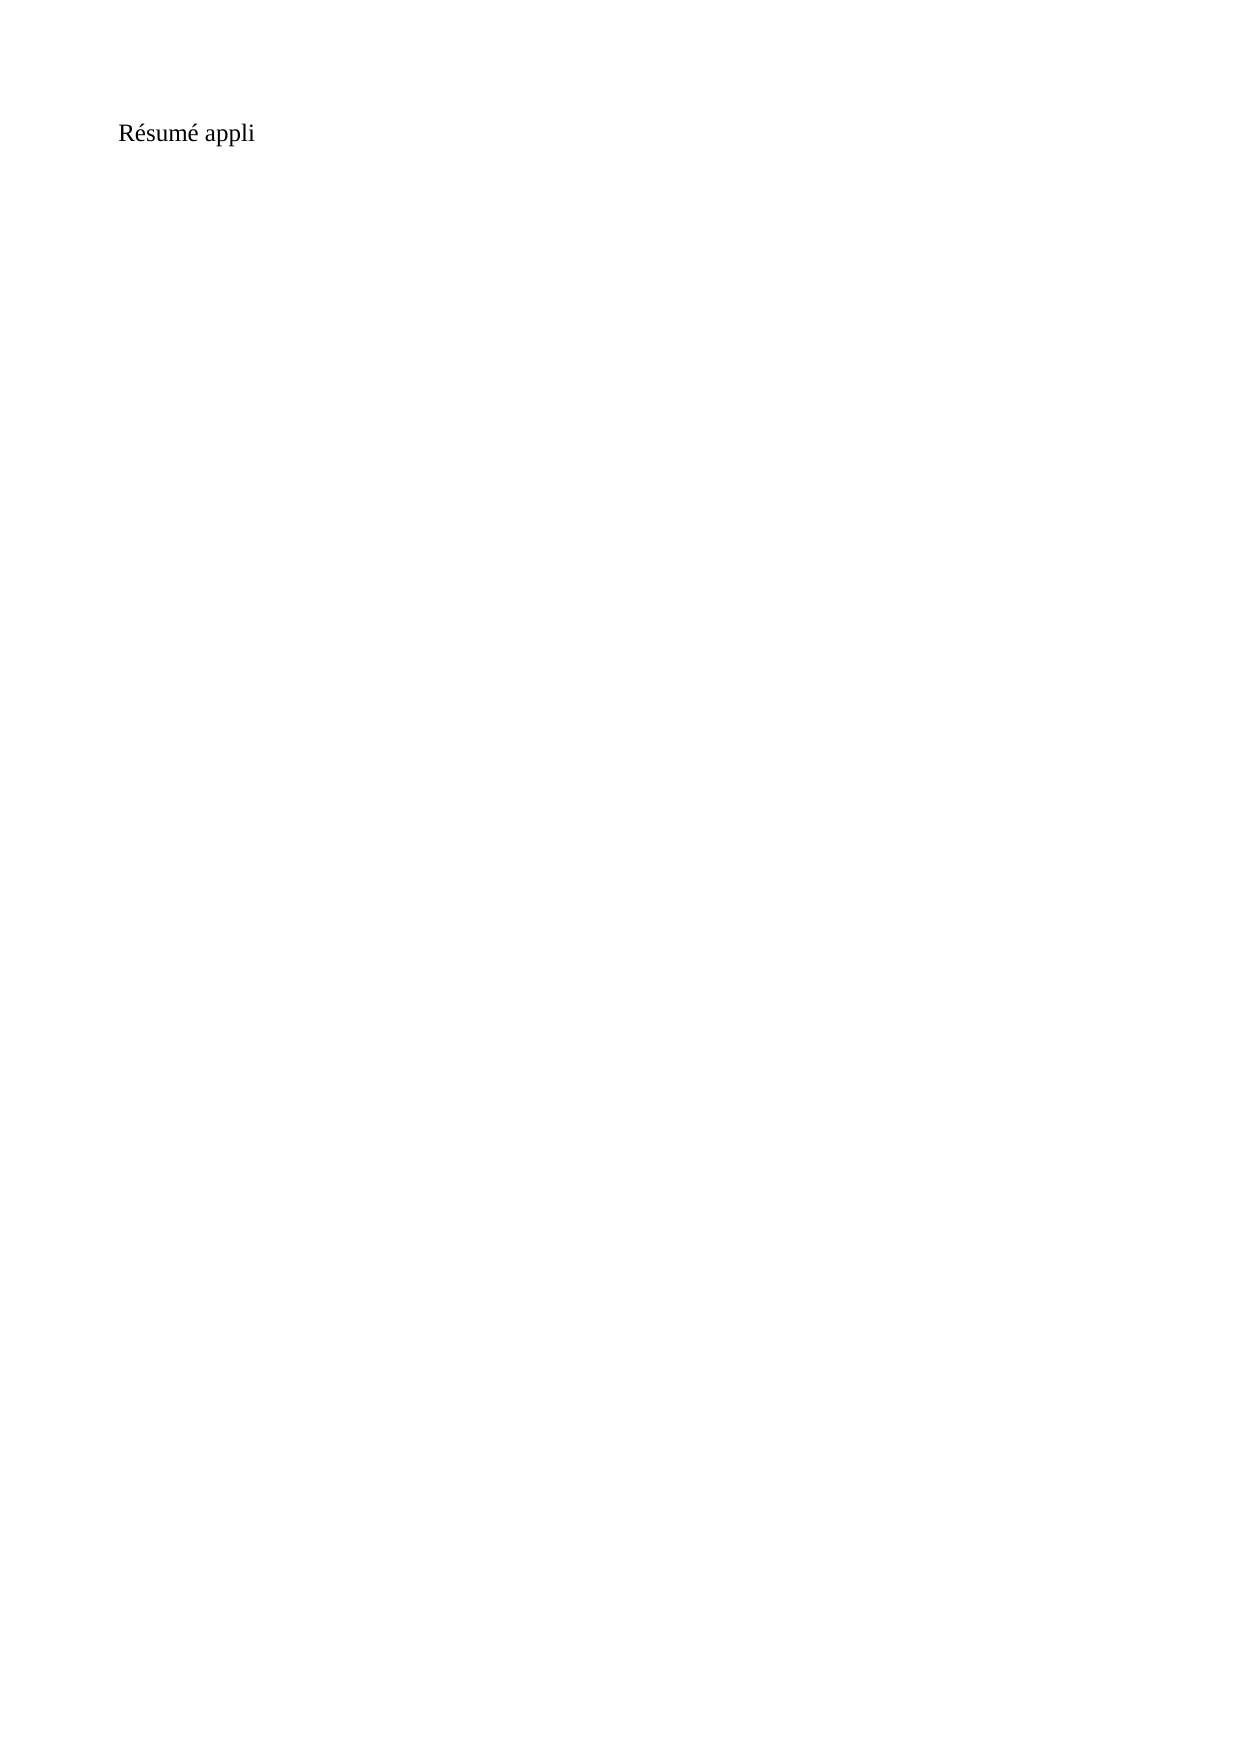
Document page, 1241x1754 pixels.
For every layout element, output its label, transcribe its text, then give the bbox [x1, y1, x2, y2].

text Résumé appli [118, 118, 1122, 147]
